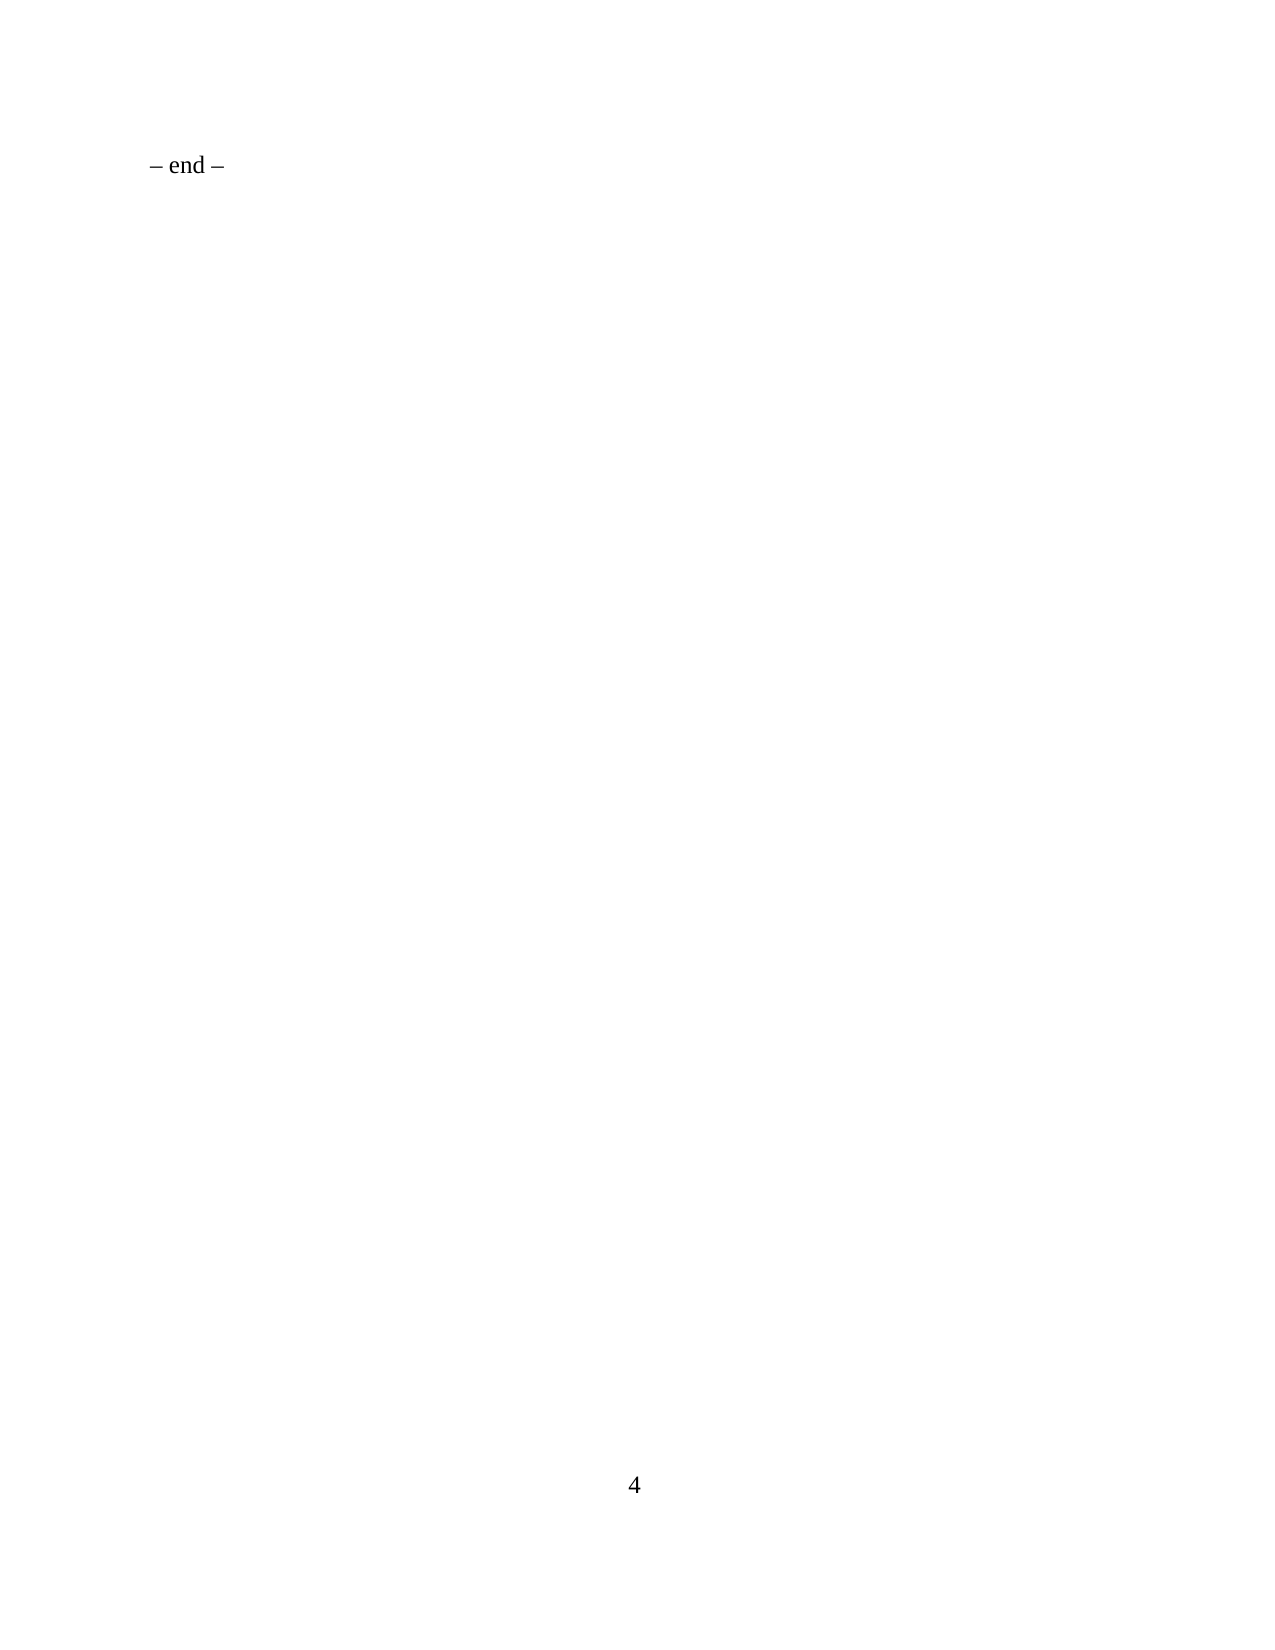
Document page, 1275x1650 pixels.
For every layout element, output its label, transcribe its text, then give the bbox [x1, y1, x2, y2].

text – end – [150, 150, 1125, 179]
